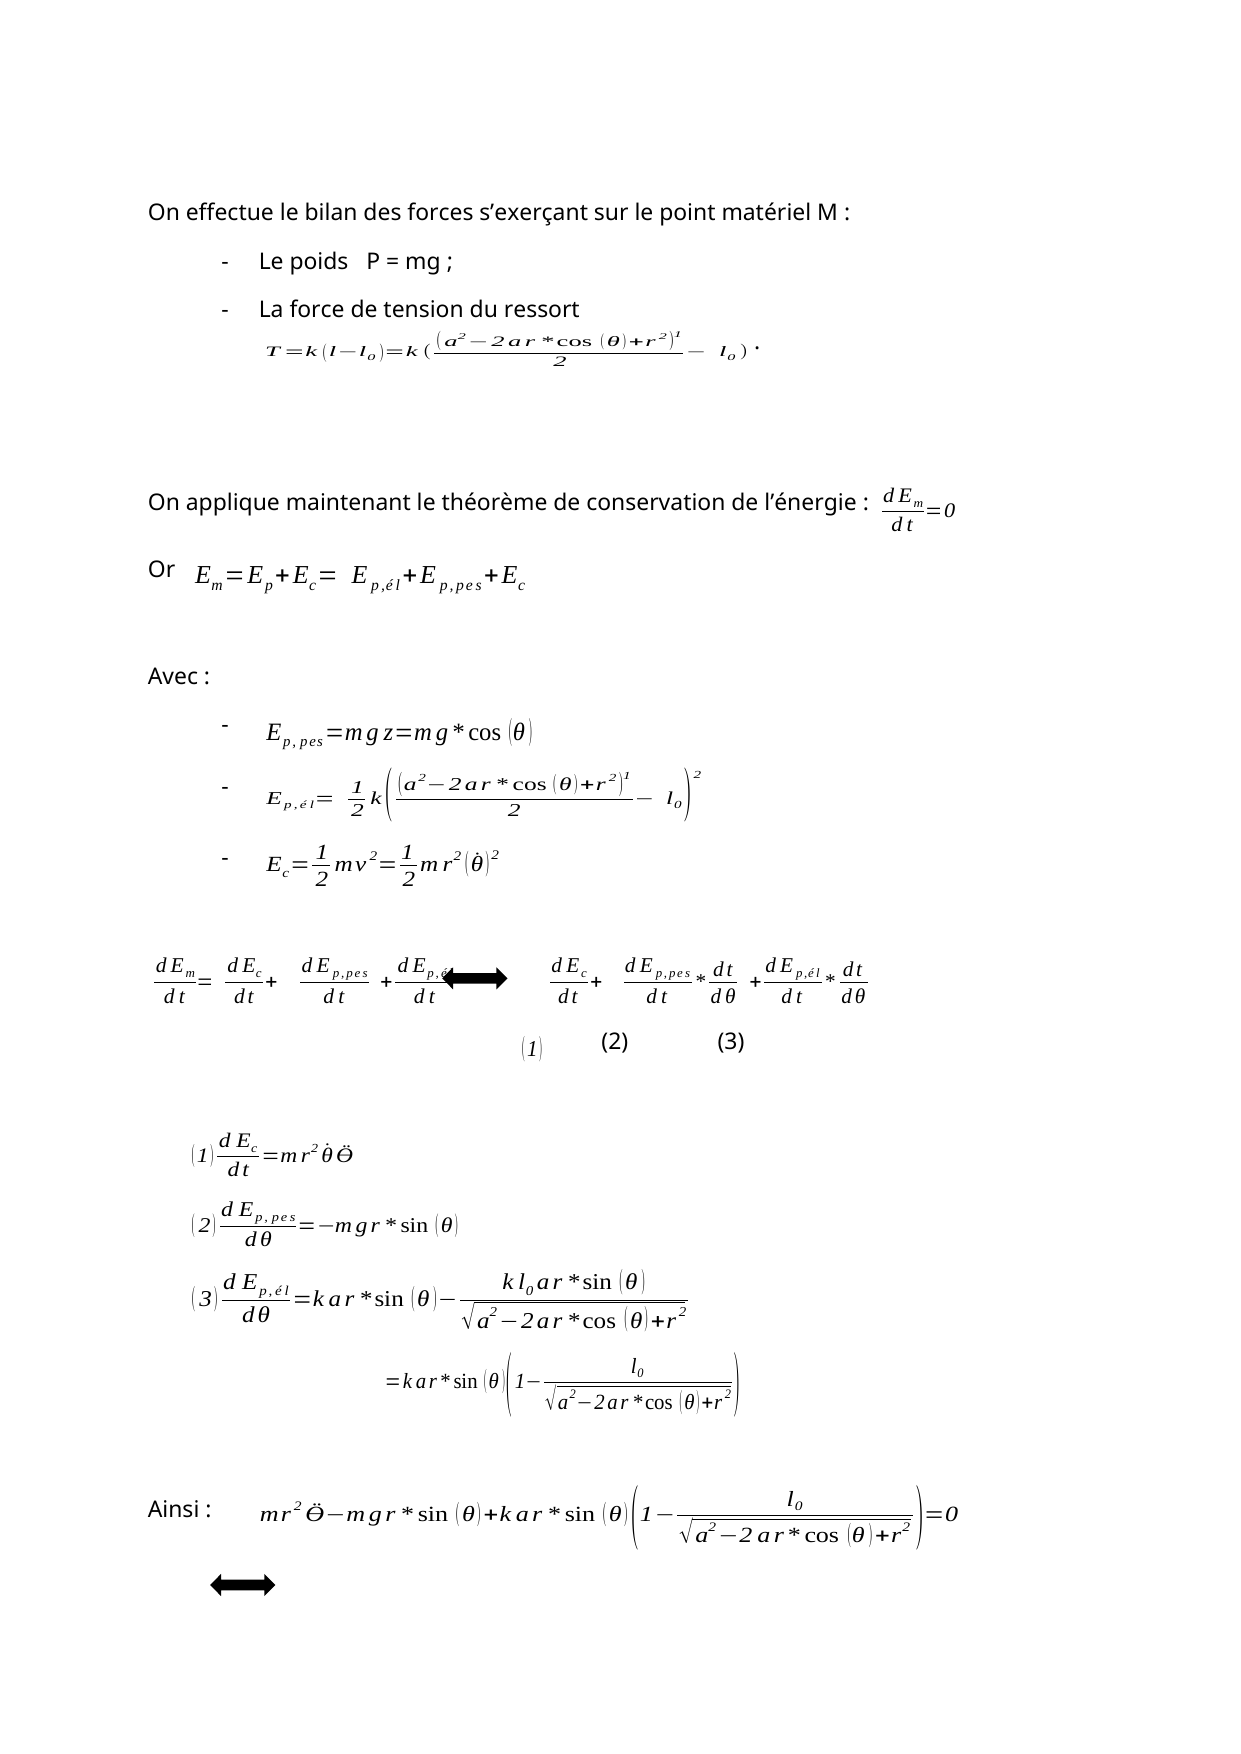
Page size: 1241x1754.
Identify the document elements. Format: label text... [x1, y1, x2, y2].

text On effectue le bilan des forces s’exerçant sur le point matériel M : [148, 196, 1093, 227]
text On applique maintenant le théorème de conservation de l’énergie : [148, 484, 1093, 536]
list La force de tension du ressort . [221, 293, 1093, 370]
text (2) (3) [148, 1024, 1093, 1063]
list Le poids P = mg ; [221, 245, 1093, 276]
text Avec : [148, 660, 1093, 691]
text Or [148, 553, 1093, 594]
text Ainsi : [148, 1484, 1093, 1551]
